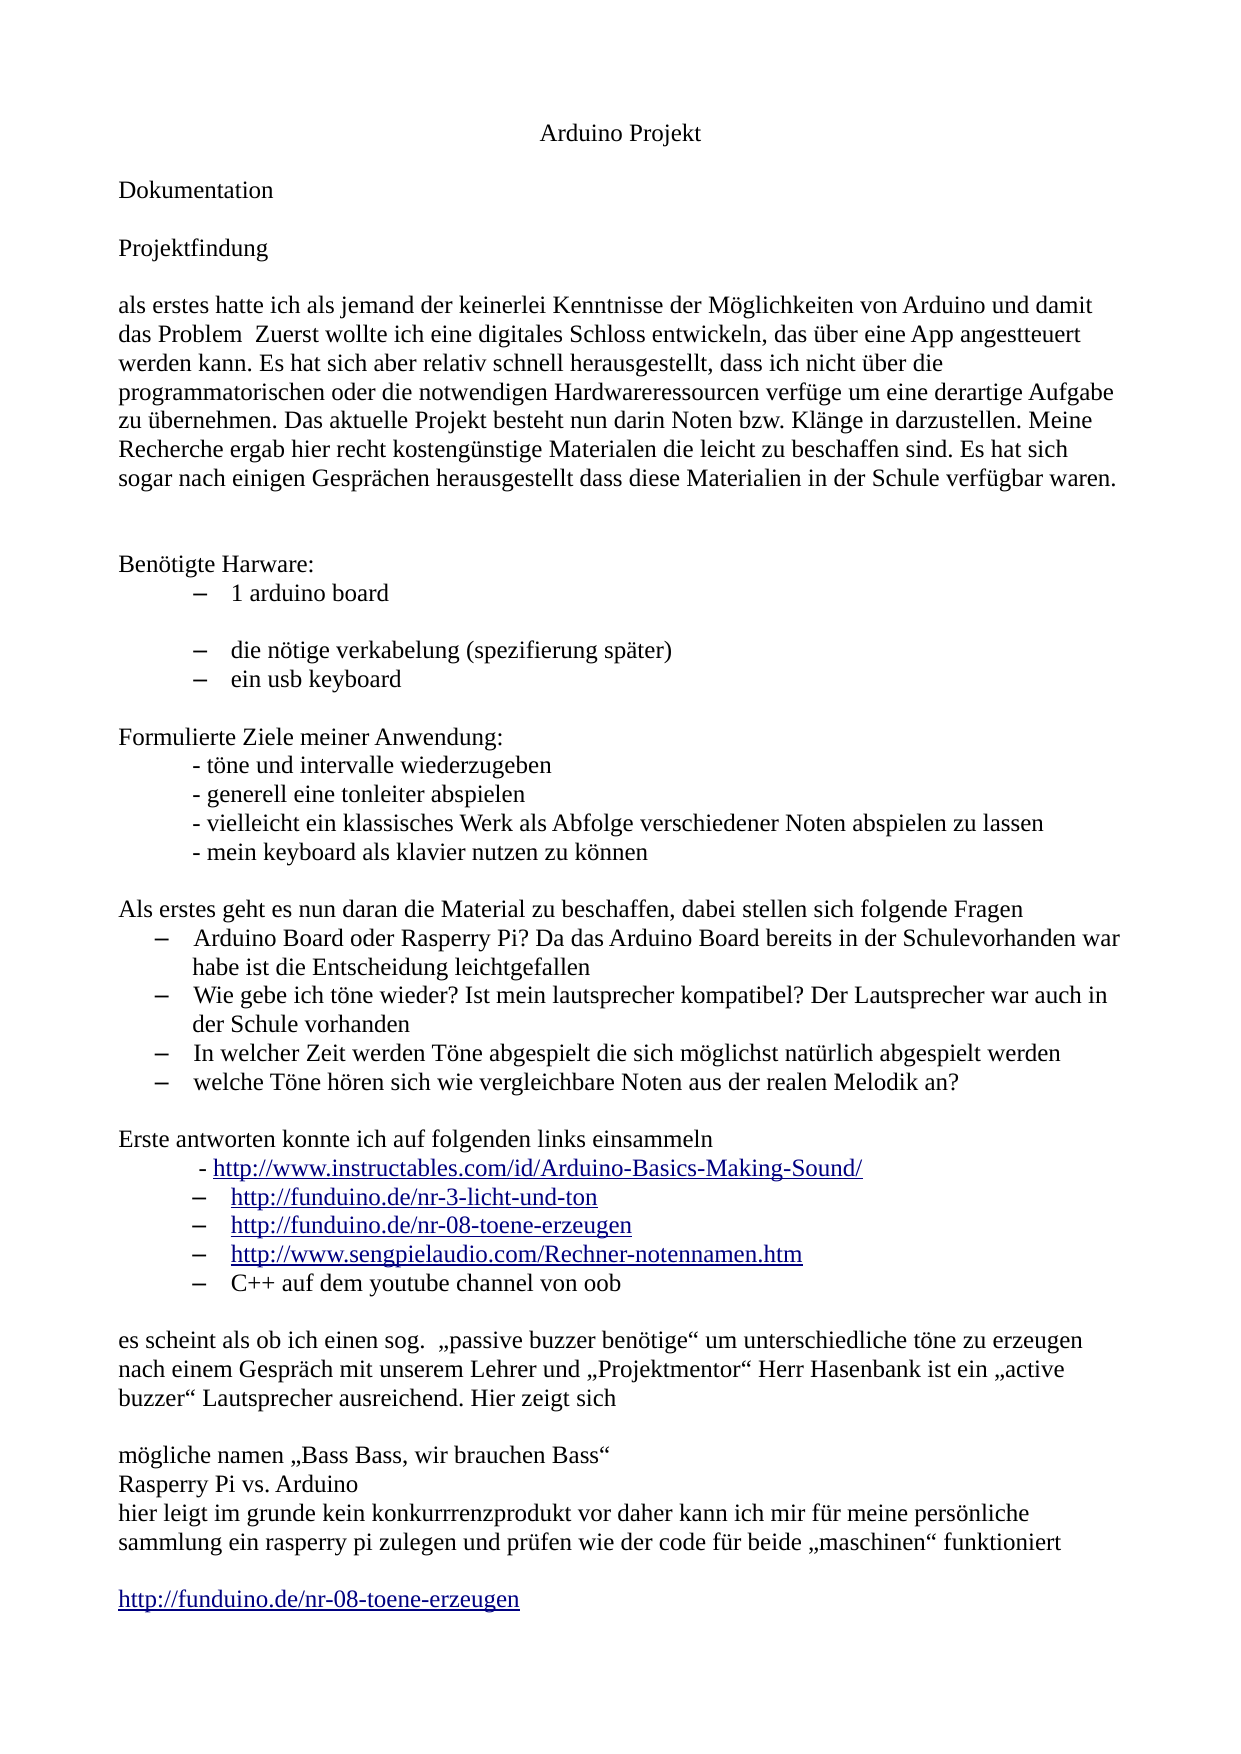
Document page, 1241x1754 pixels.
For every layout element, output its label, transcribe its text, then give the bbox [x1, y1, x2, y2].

list Formulierte Ziele meiner Anwendung: [81, 722, 1122, 751]
text als erstes hatte ich als jemand der keinerlei Kenntnisse der Möglichkeiten von Arduino und damit das Problem Zuerst wollte ich eine digitales Schloss entwickeln, das über eine App angestteuert werden kann. Es hat sich aber relativ schnell herausgestellt, dass ich nicht über die programmatorischen oder die notwendigen Hardwareressourcen verfüge um eine derartige Aufgabe zu übernehmen. Das aktuelle Projekt besteht nun darin Noten bzw. Klänge in darzustellen. Meine Recherche ergab hier recht kostengünstige Materialen die leicht zu beschaffen sind. Es hat sich sogar nach einigen Gesprächen herausgestellt dass diese Materialien in der Schule verfügbar waren. [118, 291, 1122, 492]
list Wie gebe ich töne wieder? Ist mein lautsprecher kompatibel? Der Lautsprecher war auch in der Schule vorhanden [154, 981, 1122, 1038]
list Arduino Board oder Rasperry Pi? Da das Arduino Board bereits in der Schulevorhanden war habe ist die Entscheidung leichtgefallen [154, 923, 1122, 981]
text hier leigt im grunde kein konkurrrenzprodukt vor daher kann ich mir für meine persönliche sammlung ein rasperry pi zulegen und prüfen wie der code für beide „maschinen“ funktioniert [118, 1498, 1122, 1556]
text Benötigte Harware: [118, 549, 1122, 578]
text Dokumentation [118, 176, 1122, 204]
text http://funduino.de/nr-08-toene-erzeugen [118, 1584, 1122, 1613]
text nach einem Gespräch mit unserem Lehrer und „Projektmentor“ Herr Hasenbank ist ein „active buzzer“ Lautsprecher ausreichend. Hier zeigt sich [118, 1354, 1122, 1412]
list ein usb keyboard [193, 664, 1122, 693]
list - töne und intervalle wiederzugeben [154, 751, 1122, 779]
text Projektfindung [118, 233, 1122, 262]
list - generell eine tonleiter abspielen [154, 779, 1122, 808]
list In welcher Zeit werden Töne abgespielt die sich möglichst natürlich abgespielt werden [154, 1038, 1122, 1067]
list - mein keyboard als klavier nutzen zu können [154, 837, 1122, 866]
text mögliche namen „Bass Bass, wir brauchen Bass“ [118, 1441, 1122, 1469]
list Als erstes geht es nun daran die Material zu beschaffen, dabei stellen sich folgende Fragen [81, 894, 1122, 923]
list http://funduino.de/nr-3-licht-und-ton [192, 1182, 1122, 1211]
list Erste antworten konnte ich auf folgenden links einsammeln [118, 1124, 1122, 1153]
list http://funduino.de/nr-08-toene-erzeugen [192, 1211, 1122, 1239]
list welche Töne hören sich wie vergleichbare Noten aus der realen Melodik an? [154, 1067, 1122, 1096]
text es scheint als ob ich einen sog. „passive buzzer benötige“ um unterschiedliche töne zu erzeugen [118, 1326, 1122, 1354]
text Arduino Projekt [118, 118, 1122, 147]
text Rasperry Pi vs. Arduino [118, 1469, 1122, 1498]
list die nötige verkabelung (spezifierung später) [193, 636, 1122, 664]
list - http://www.instructables.com/id/Arduino-Basics-Making-Sound/ [192, 1153, 1122, 1182]
list - vielleicht ein klassisches Werk als Abfolge verschiedener Noten abspielen zu lassen [154, 808, 1122, 837]
list C++ auf dem youtube channel von oob [192, 1268, 1122, 1297]
list 1 arduino board [193, 578, 1122, 607]
list http://www.sengpielaudio.com/Rechner-notennamen.htm [192, 1239, 1122, 1268]
